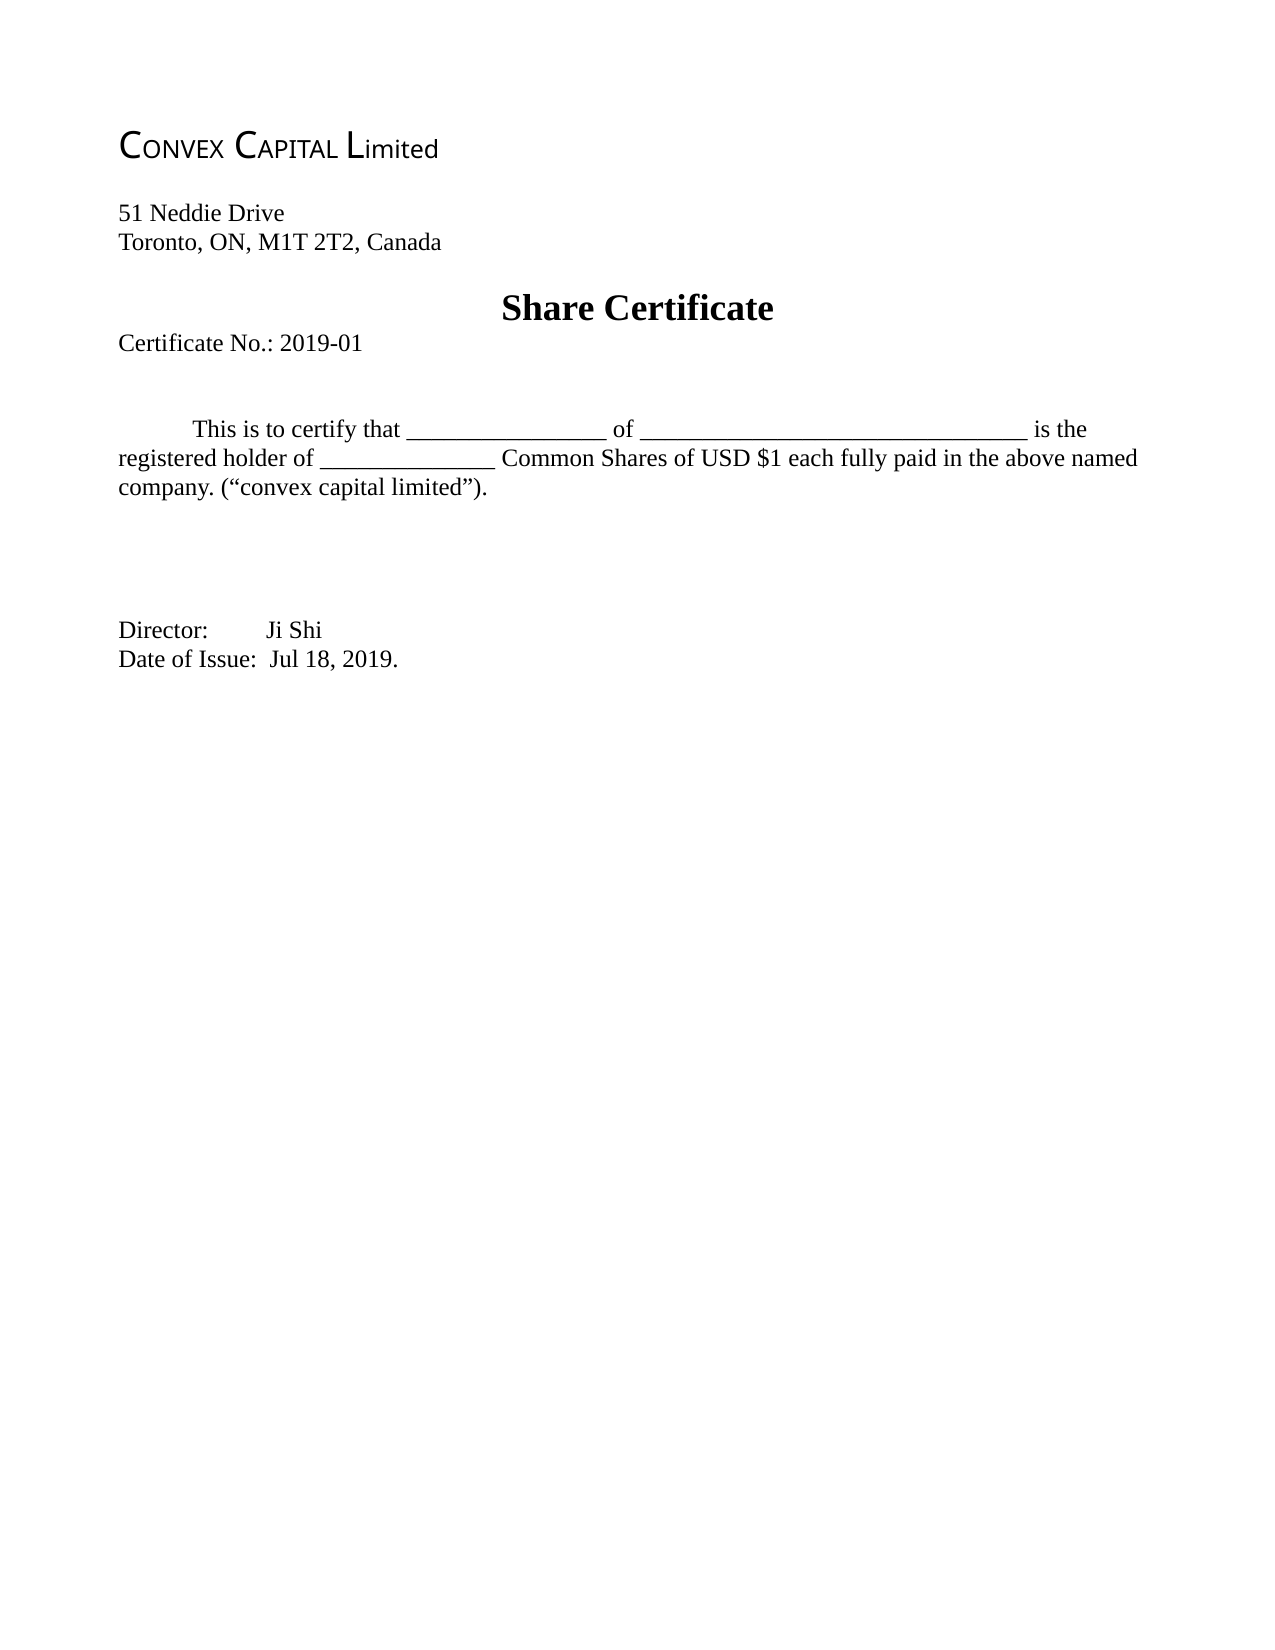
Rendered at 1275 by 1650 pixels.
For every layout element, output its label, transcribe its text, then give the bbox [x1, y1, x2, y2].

text Share Certificate [118, 285, 1157, 328]
text Director: Ji Shi [118, 616, 1157, 644]
text Certificate No.: 2019-01 [118, 328, 1157, 357]
text Date of Issue: Jul 18, 2019. [118, 644, 1157, 673]
text This is to certify that ________________ of _______________________________ is the registered holder of ______________ Common Shares of USD $1 each fully paid in the above named company. (“convex capital limited”). [118, 414, 1157, 501]
